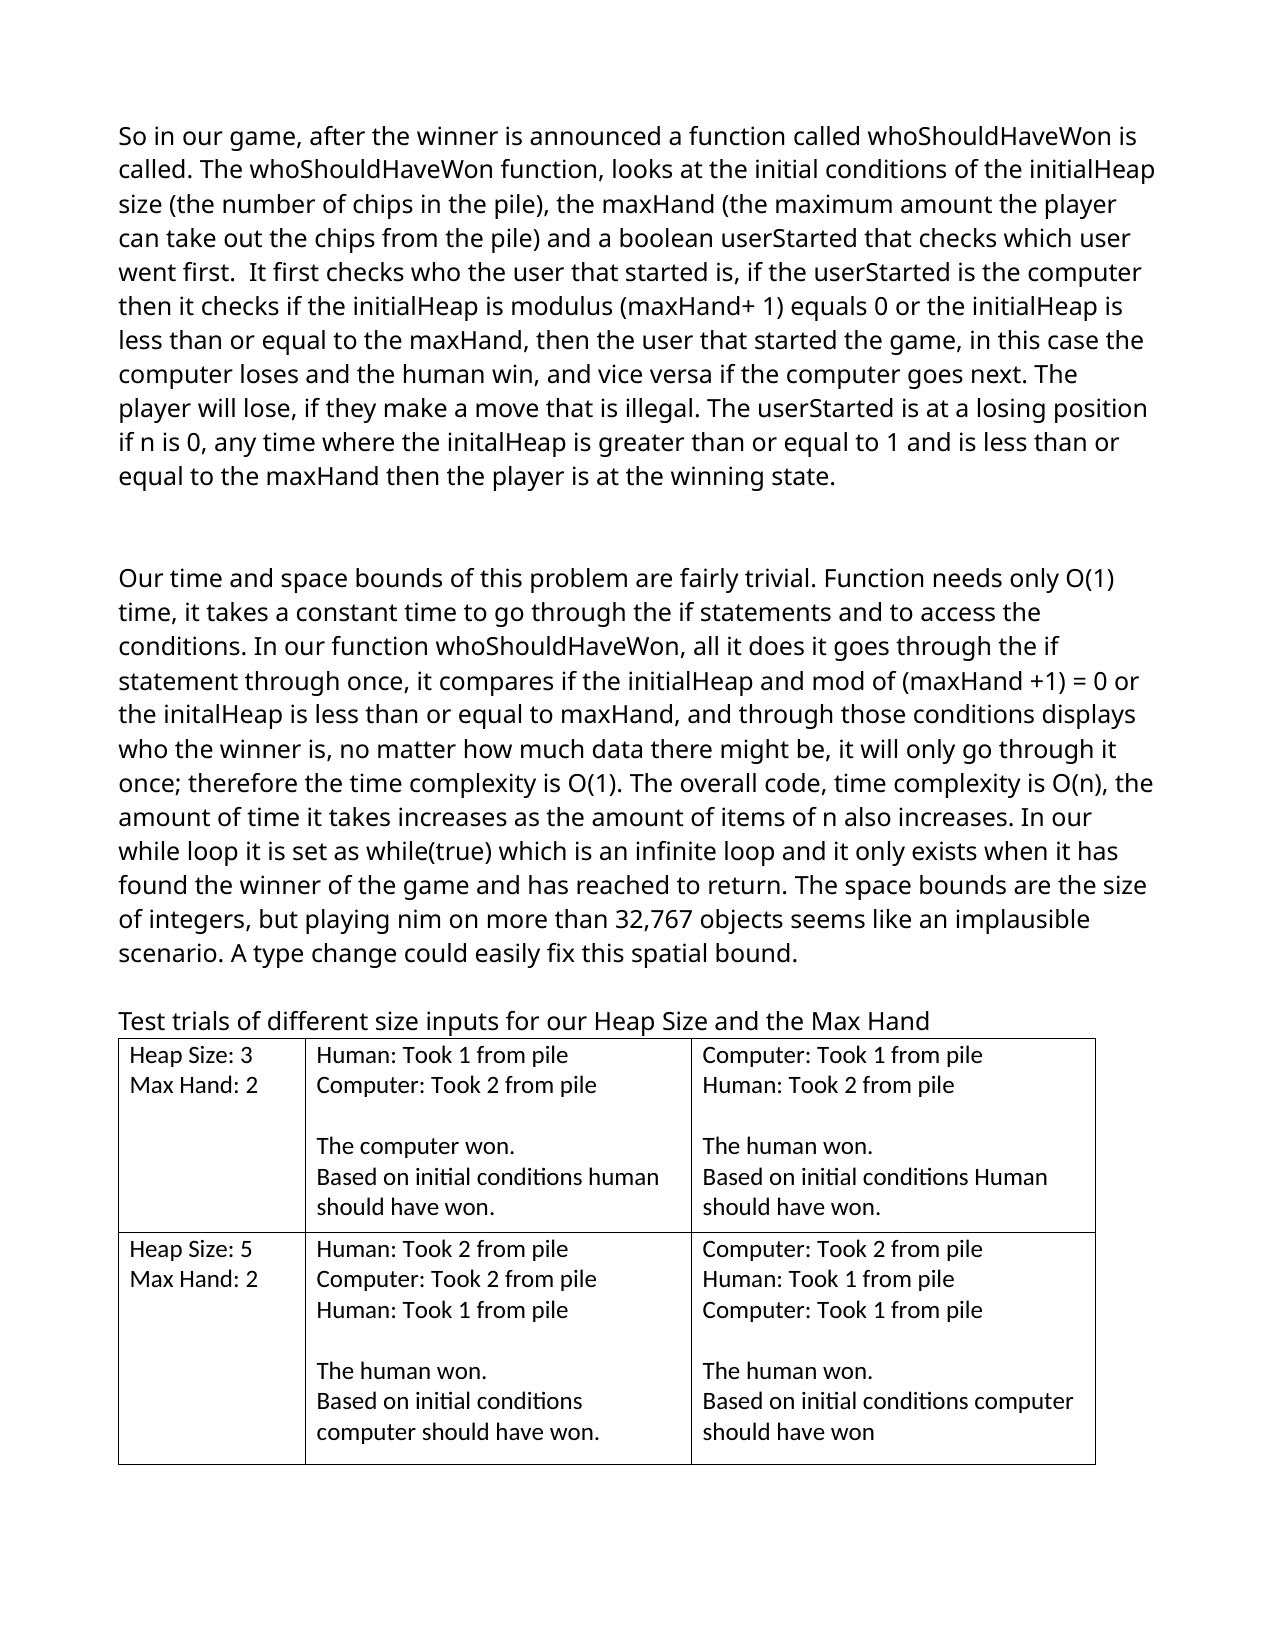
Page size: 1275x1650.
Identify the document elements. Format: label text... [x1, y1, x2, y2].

text Our time and space bounds of this problem are fairly trivial. Function needs only O(1) time, it takes a constant time to go through the if statements and to access the conditions. In our function whoShouldHaveWon, all it does it goes through the if statement through once, it compares if the initialHeap and mod of (maxHand +1) = 0 or the initalHeap is less than or equal to maxHand, and through those conditions displays who the winner is, no matter how much data there might be, it will only go through it once; therefore the time complexity is O(1). The overall code, time complexity is O(n), the amount of time it takes increases as the amount of items of n also increases. In our while loop it is set as while(true) which is an infinite loop and it only exists when it has found the winner of the game and has reached to return. The space bounds are the size of integers, but playing nim on more than 32,767 objects seems like an implausible scenario. A type change could easily fix this spatial bound. [118, 561, 1157, 970]
table_header Computer: Took 1 from pile Human: Took 2 from pile The human won. Based on initial conditions Human should have won. [692, 1039, 1095, 1232]
table_cell Computer: Took 2 from pile Human: Took 1 from pile Computer: Took 1 from pile The human won. Based on initial conditions computer should have won [692, 1233, 1095, 1464]
table_header Heap Size: 3 Max Hand: 2 [119, 1039, 305, 1232]
table_cell Heap Size: 5 Max Hand: 2 [119, 1233, 305, 1464]
table_header Human: Took 1 from pile Computer: Took 2 from pile The computer won. Based on initial conditions human should have won. [306, 1039, 691, 1232]
text Test trials of different size inputs for our Heap Size and the Max Hand [118, 1004, 1157, 1038]
text So in our game, after the winner is announced a function called whoShouldHaveWon is called. The whoShouldHaveWon function, looks at the initial conditions of the initialHeap size (the number of chips in the pile), the maxHand (the maximum amount the player can take out the chips from the pile) and a boolean userStarted that checks which user went first. It first checks who the user that started is, if the userStarted is the computer then it checks if the initialHeap is modulus (maxHand+ 1) equals 0 or the initialHeap is less than or equal to the maxHand, then the user that started the game, in this case the computer loses and the human win, and vice versa if the computer goes next. The player will lose, if they make a move that is illegal. The userStarted is at a losing position if n is 0, any time where the initalHeap is greater than or equal to 1 and is less than or equal to the maxHand then the player is at the winning state. [118, 118, 1157, 493]
table_cell Human: Took 2 from pile Computer: Took 2 from pile Human: Took 1 from pile The human won. Based on initial conditions computer should have won. [306, 1233, 691, 1464]
